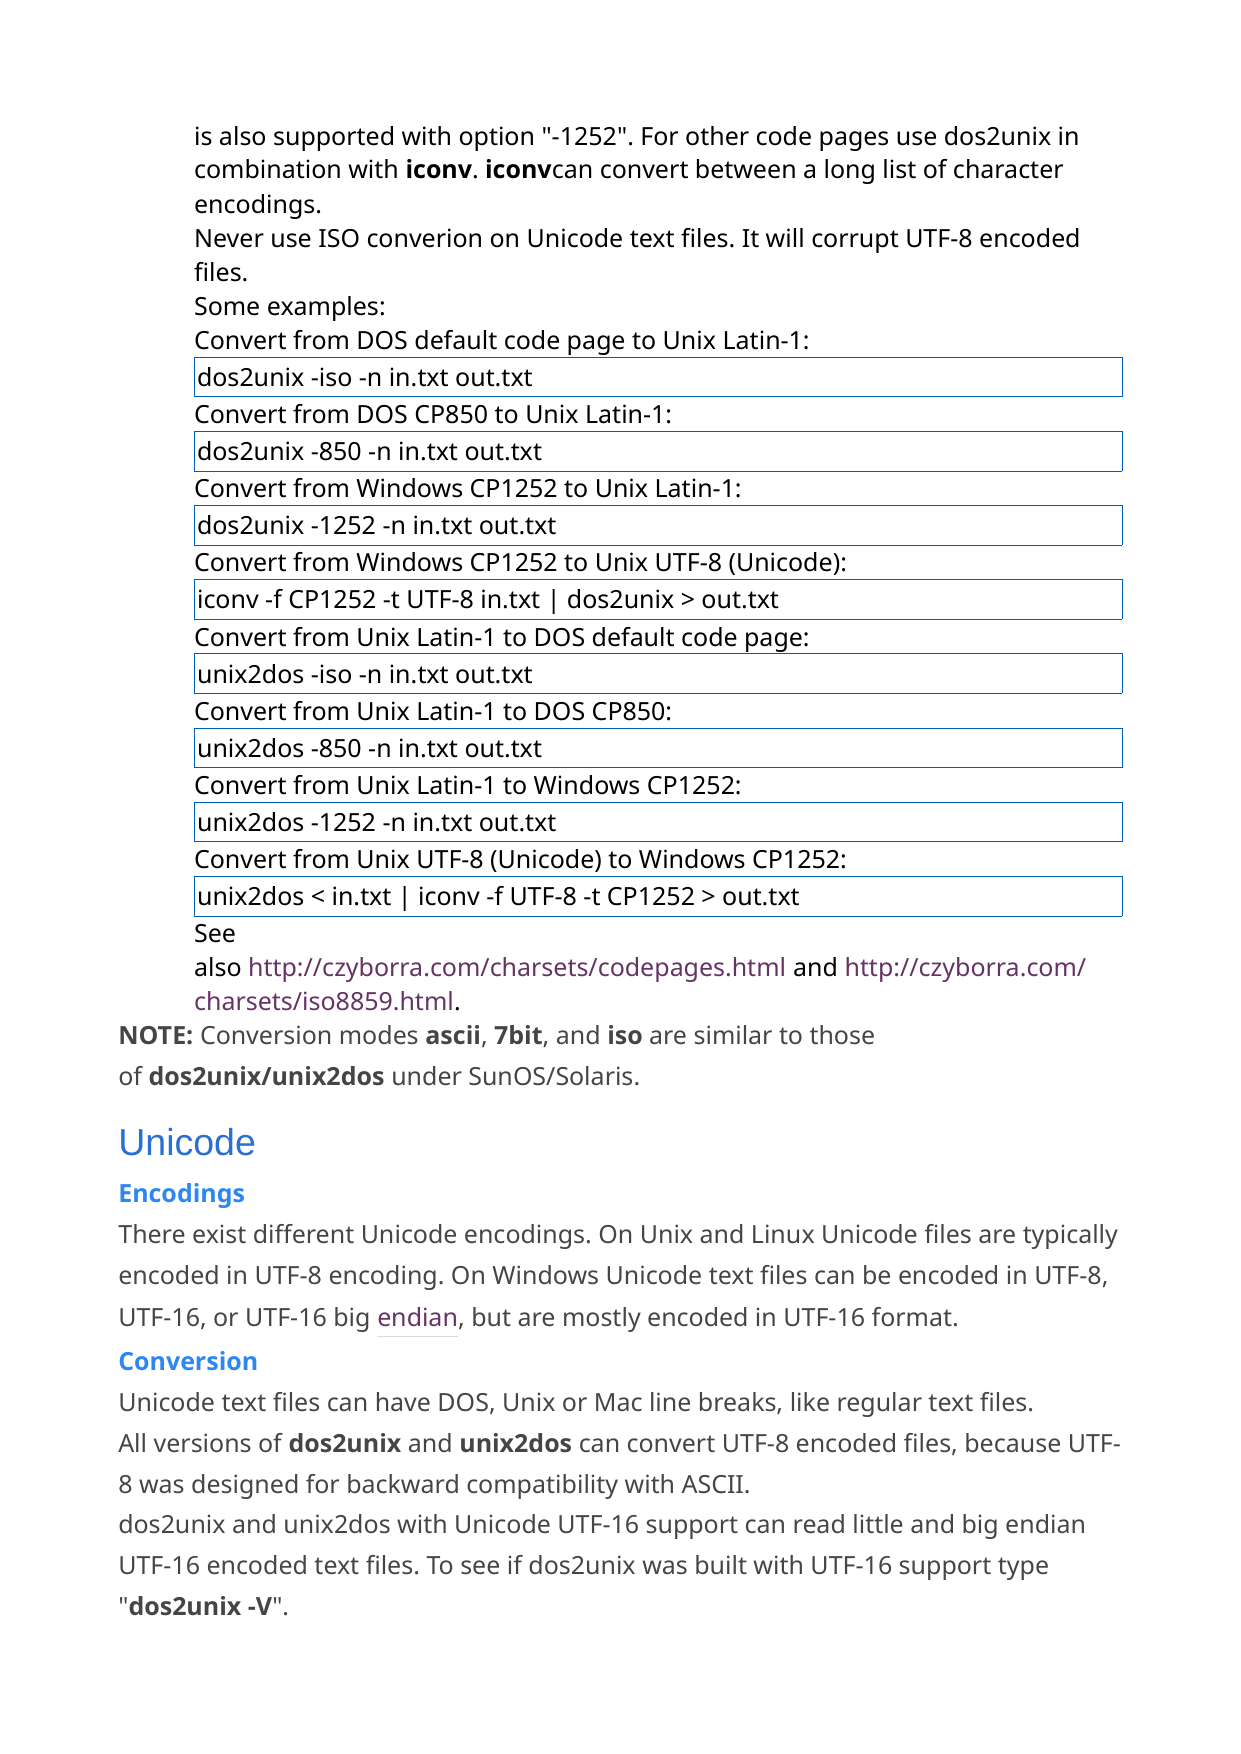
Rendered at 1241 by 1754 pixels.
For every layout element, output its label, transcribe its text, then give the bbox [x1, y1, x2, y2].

text NOTE: Conversion modes ascii, 7bit, and iso are similar to those of dos2unix/unix2dos under SunOS/Solaris. [118, 1018, 1122, 1093]
subtitle Unicode [118, 1121, 1122, 1164]
table_cell Convert from DOS CP850 to Unix Latin-1: [194, 397, 1122, 431]
table_cell Convert from Unix Latin-1 to DOS default code page: [194, 620, 1122, 653]
table_cell iconv -f CP1252 -t UTF-8 in.txt | dos2unix > out.txt [195, 580, 1122, 619]
table_cell Convert from Windows CP1252 to Unix UTF-8 (Unicode): [194, 546, 1122, 579]
text Unicode text files can have DOS, Unix or Mac line breaks, like regular text files. [118, 1384, 1122, 1419]
table_cell unix2dos < in.txt | iconv -f UTF-8 -t CP1252 > out.txt [195, 877, 1122, 916]
table_cell dos2unix -1252 -n in.txt out.txt [195, 506, 1122, 545]
table_cell dos2unix -850 -n in.txt out.txt [195, 432, 1122, 471]
table_cell See also http://czyborra.com/charsets/codepages.html and http://czyborra.com/charsets/iso8859.html. [194, 917, 1122, 1018]
table_cell Convert from Unix Latin-1 to DOS CP850: [194, 694, 1122, 728]
table_cell dos2unix -iso -n in.txt out.txt [195, 358, 1122, 396]
table_cell Convert from Unix UTF-8 (Unicode) to Windows CP1252: [194, 842, 1122, 876]
table_cell is also supported with option "-1252". For other code pages use dos2unix in combination with iconv. iconvcan convert between a long list of character encodings. Never use ISO converion on Unicode text files. It will corrupt UTF-8 encoded files. Some examples: Convert from DOS default code page to Unix Latin-1: [194, 118, 1122, 357]
table_cell Convert from Unix Latin-1 to Windows CP1252: [194, 768, 1122, 802]
table_cell Convert from Windows CP1252 to Unix Latin-1: [194, 472, 1122, 505]
table_cell unix2dos -iso -n in.txt out.txt [195, 654, 1122, 693]
text There exist different Unicode encodings. On Unix and Linux Unicode files are typically encoded in UTF-8 encoding. On Windows Unicode text files can be encoded in UTF-8, UTF-16, or UTF-16 big endian, but are mostly encoded in UTF-16 format. [118, 1217, 1122, 1336]
text dos2unix and unix2dos with Unicode UTF-16 support can read little and big endian UTF-16 encoded text files. To see if dos2unix was built with UTF-16 support type "dos2unix -V". [118, 1507, 1122, 1623]
text All versions of dos2unix and unix2dos can convert UTF-8 encoded files, because UTF-8 was designed for backward compatibility with ASCII. [118, 1425, 1122, 1500]
text Conversion [118, 1344, 1122, 1378]
table_cell unix2dos -1252 -n in.txt out.txt [195, 803, 1122, 841]
table_cell unix2dos -850 -n in.txt out.txt [195, 729, 1122, 767]
text Encodings [118, 1176, 1122, 1210]
table_cell [118, 118, 194, 1018]
